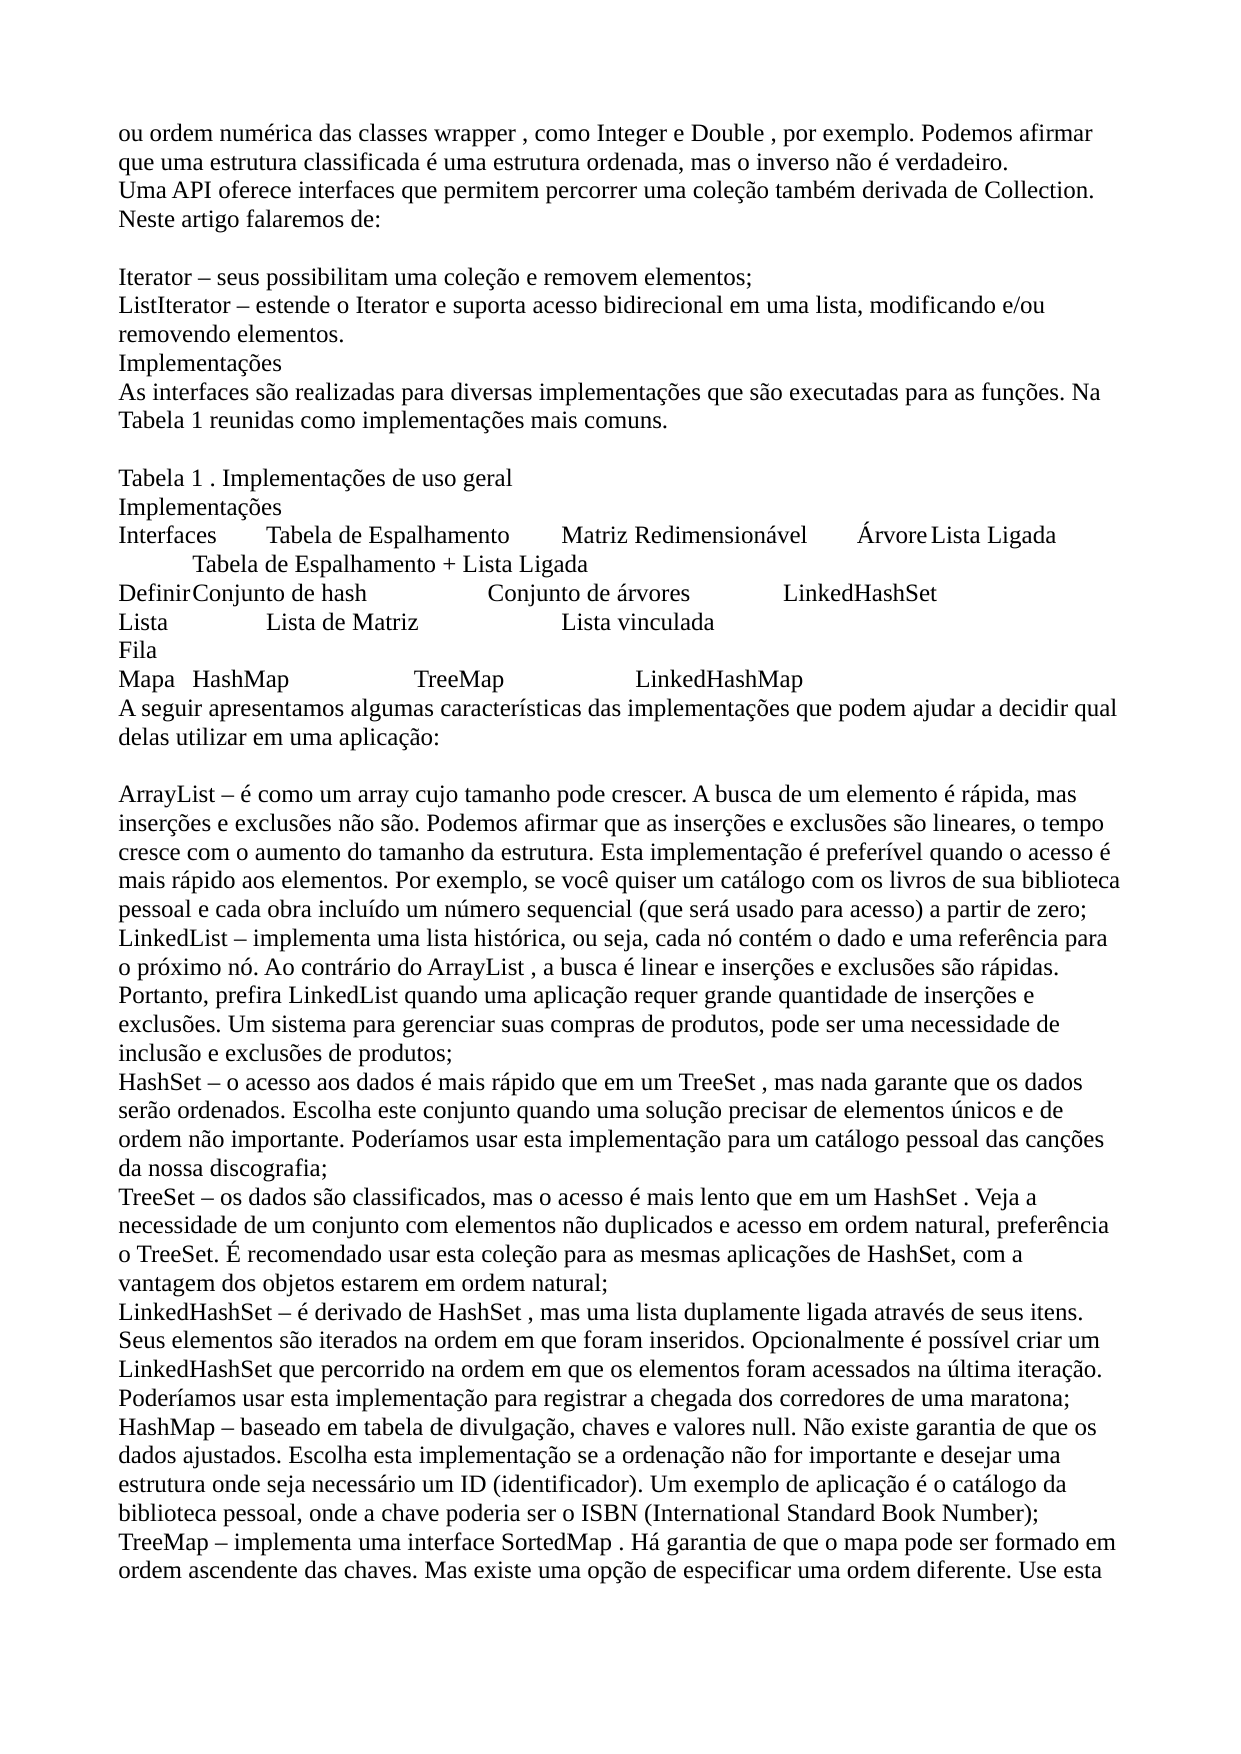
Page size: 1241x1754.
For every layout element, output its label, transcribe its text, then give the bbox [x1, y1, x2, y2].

text ArrayList – é como um array cujo tamanho pode crescer. A busca de um elemento é rápida, mas inserções e exclusões não são. Podemos afirmar que as inserções e exclusões são lineares, o tempo cresce com o aumento do tamanho da estrutura. Esta implementação é preferível quando o acesso é mais rápido aos elementos. Por exemplo, se você quiser um catálogo com os livros de sua biblioteca pessoal e cada obra incluído um número sequencial (que será usado para acesso) a partir de zero; [118, 779, 1122, 923]
text LinkedList – implementa uma lista histórica, ou seja, cada nó contém o dado e uma referência para o próximo nó. Ao contrário do ArrayList , a busca é linear e inserções e exclusões são rápidas. Portanto, prefira LinkedList quando uma aplicação requer grande quantidade de inserções e exclusões. Um sistema para gerenciar suas compras de produtos, pode ser uma necessidade de inclusão e exclusões de produtos; [118, 923, 1122, 1067]
text Fila [118, 636, 1122, 664]
text TreeMap – implementa uma interface SortedMap . Há garantia de que o mapa pode ser formado em ordem ascendente das chaves. Mas existe uma opção de especificar uma ordem diferente. Use esta [118, 1527, 1122, 1584]
text LinkedHashSet – é derivado de HashSet , mas uma lista duplamente ligada através de seus itens. Seus elementos são iterados na ordem em que foram inseridos. Opcionalmente é possível criar um LinkedHashSet que percorrido na ordem em que os elementos foram acessados ​​na última iteração. Poderíamos usar esta implementação para registrar a chegada dos corredores de uma maratona; [118, 1297, 1122, 1412]
text Definir Conjunto de hash Conjunto de árvores LinkedHashSet [118, 578, 1122, 607]
text As interfaces são realizadas para diversas implementações que são executadas para as funções. Na Tabela 1 reunidas como implementações mais comuns. [118, 377, 1122, 434]
text Implementações [118, 348, 1122, 377]
text Interfaces Tabela de Espalhamento Matriz Redimensionável Árvore Lista Ligada Tabela de Espalhamento + Lista Ligada [118, 521, 1122, 578]
text Lista Lista de Matriz Lista vinculada [118, 607, 1122, 636]
text ListIterator – estende o Iterator e suporta acesso bidirecional em uma lista, modificando e/ou removendo elementos. [118, 291, 1122, 348]
text Mapa HashMap TreeMap LinkedHashMap [118, 664, 1122, 693]
text Tabela 1 . Implementações de uso geral [118, 463, 1122, 492]
text Implementações [118, 492, 1122, 521]
text ou ordem numérica das classes wrapper , como Integer e Double , por exemplo. Podemos afirmar que uma estrutura classificada é uma estrutura ordenada, mas o inverso não é verdadeiro. [118, 118, 1122, 176]
text Iterator – seus possibilitam uma coleção e removem elementos; [118, 262, 1122, 291]
text A seguir apresentamos algumas características das implementações que podem ajudar a decidir qual delas utilizar em uma aplicação: [118, 693, 1122, 751]
text HashSet – o acesso aos dados é mais rápido que em um TreeSet , mas nada garante que os dados serão ordenados. Escolha este conjunto quando uma solução precisar de elementos únicos e de ordem não importante. Poderíamos usar esta implementação para um catálogo pessoal das canções da nossa discografia; [118, 1067, 1122, 1182]
text TreeSet – os dados são classificados, mas o acesso é mais lento que em um HashSet . Veja a necessidade de um conjunto com elementos não duplicados e acesso em ordem natural, preferência o TreeSet. É recomendado usar esta coleção para as mesmas aplicações de HashSet, com a vantagem dos objetos estarem em ordem natural; [118, 1182, 1122, 1297]
text Uma API oferece interfaces que permitem percorrer uma coleção também derivada de Collection. Neste artigo falaremos de: [118, 176, 1122, 233]
text HashMap – baseado em tabela de divulgação, chaves e valores null. Não existe garantia de que os dados ajustados. Escolha esta implementação se a ordenação não for importante e desejar uma estrutura onde seja necessário um ID (identificador). Um exemplo de aplicação é o catálogo da biblioteca pessoal, onde a chave poderia ser o ISBN (International Standard Book Number); [118, 1412, 1122, 1527]
